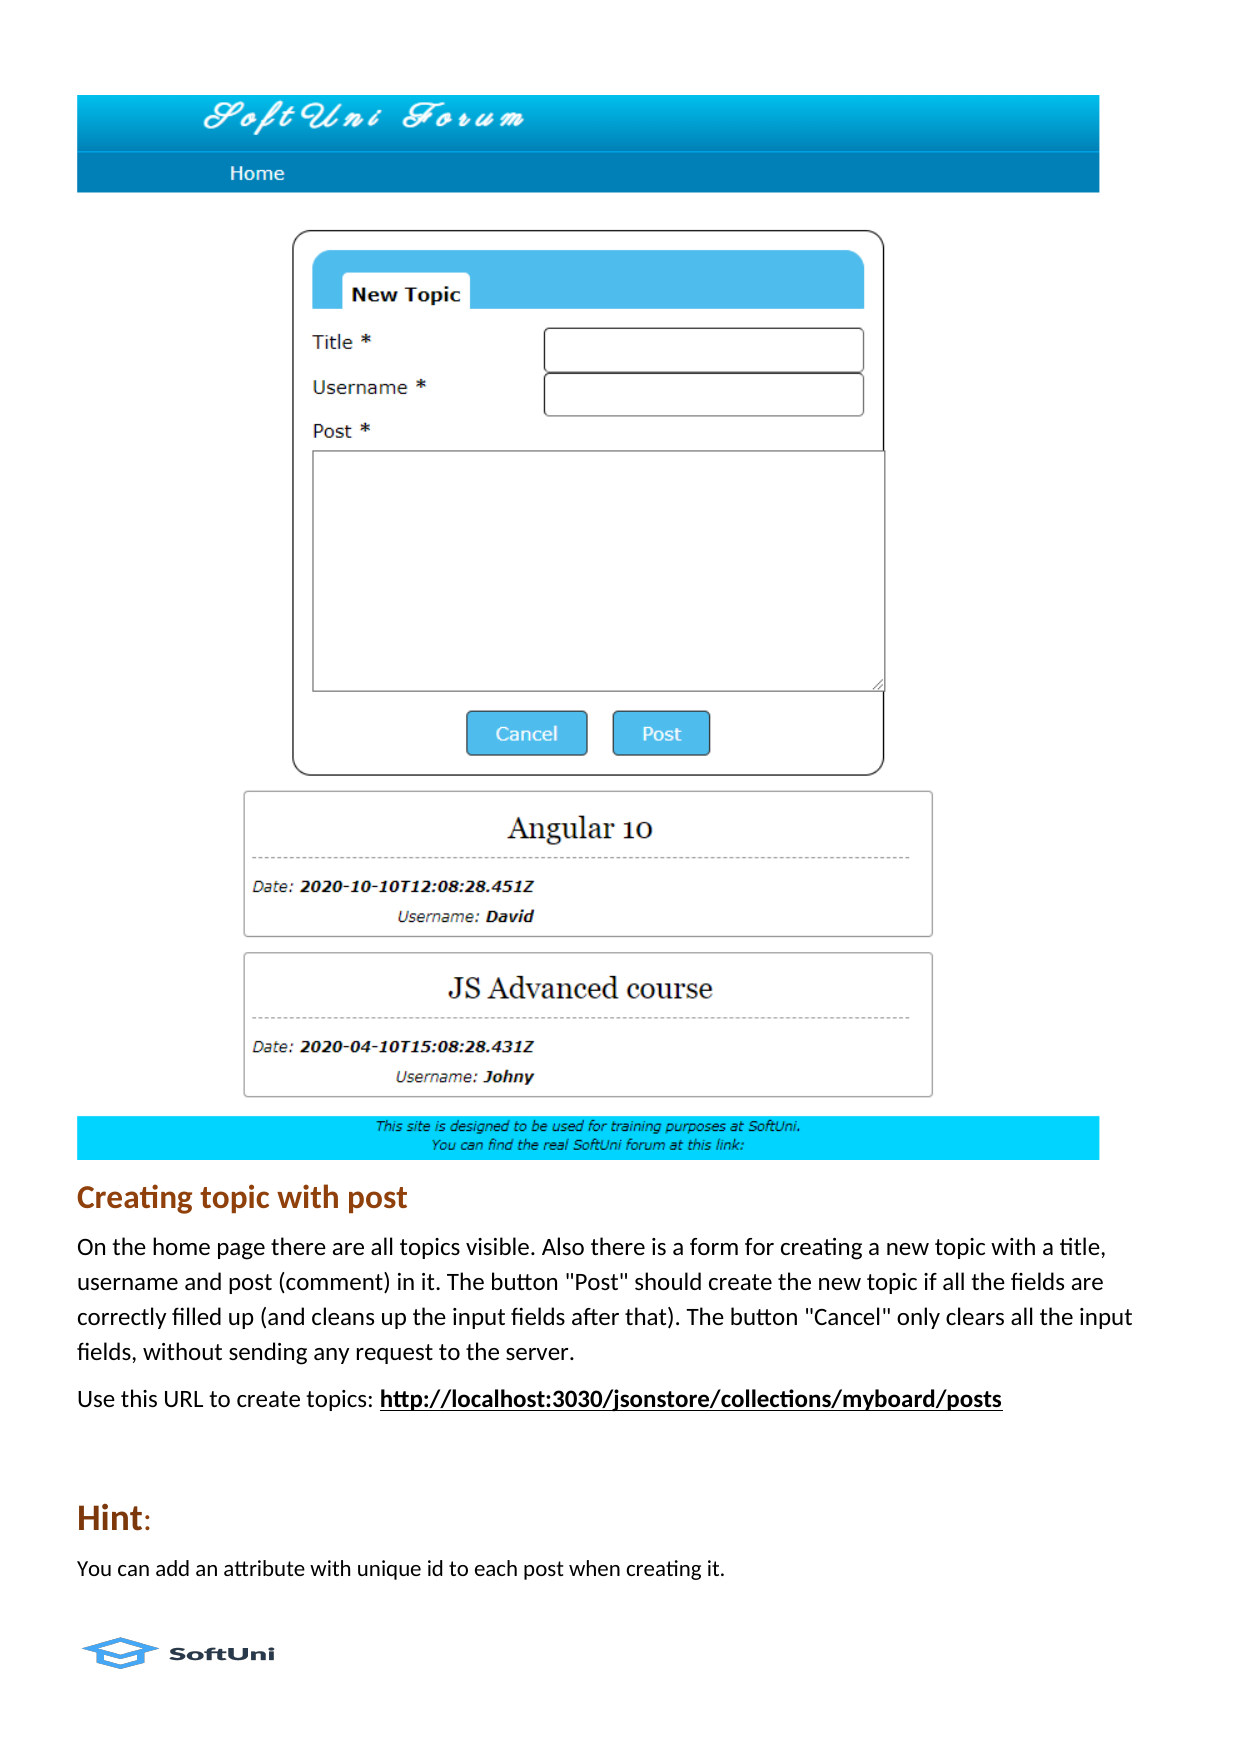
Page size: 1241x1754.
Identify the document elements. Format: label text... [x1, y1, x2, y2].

picture [75, 1635, 281, 1672]
picture [437, 113, 452, 126]
picture [280, 107, 294, 126]
picture [245, 170, 254, 180]
picture [368, 110, 381, 126]
text You can add an attribute with unique id to each post when creating it. [77, 1554, 1163, 1583]
subtitle Hint: [77, 1493, 1163, 1539]
picture [254, 101, 283, 134]
picture [204, 102, 244, 128]
picture [476, 113, 493, 126]
text Use this URL to create topics: http://localhost:3030/jsonstore/collections/myboard/posts [77, 1383, 1163, 1414]
picture [344, 113, 363, 127]
picture [459, 113, 470, 126]
picture [501, 113, 523, 126]
subtitle Creating topic with post [77, 1176, 1163, 1217]
picture [76, 95, 1102, 1160]
text On the home page there are all topics visible. Also there is a form for creating a new topic with a title, username and post (comment) in it. The button "Post" should create the new topic if all the fields are correctly filled up (and cleans up the input fields after that). The button "Cancel" only clears all the input fields, without sending any request to the server. [77, 1231, 1163, 1367]
picture [403, 103, 444, 127]
picture [241, 113, 256, 126]
picture [257, 170, 272, 179]
picture [275, 170, 284, 180]
picture [302, 103, 341, 128]
